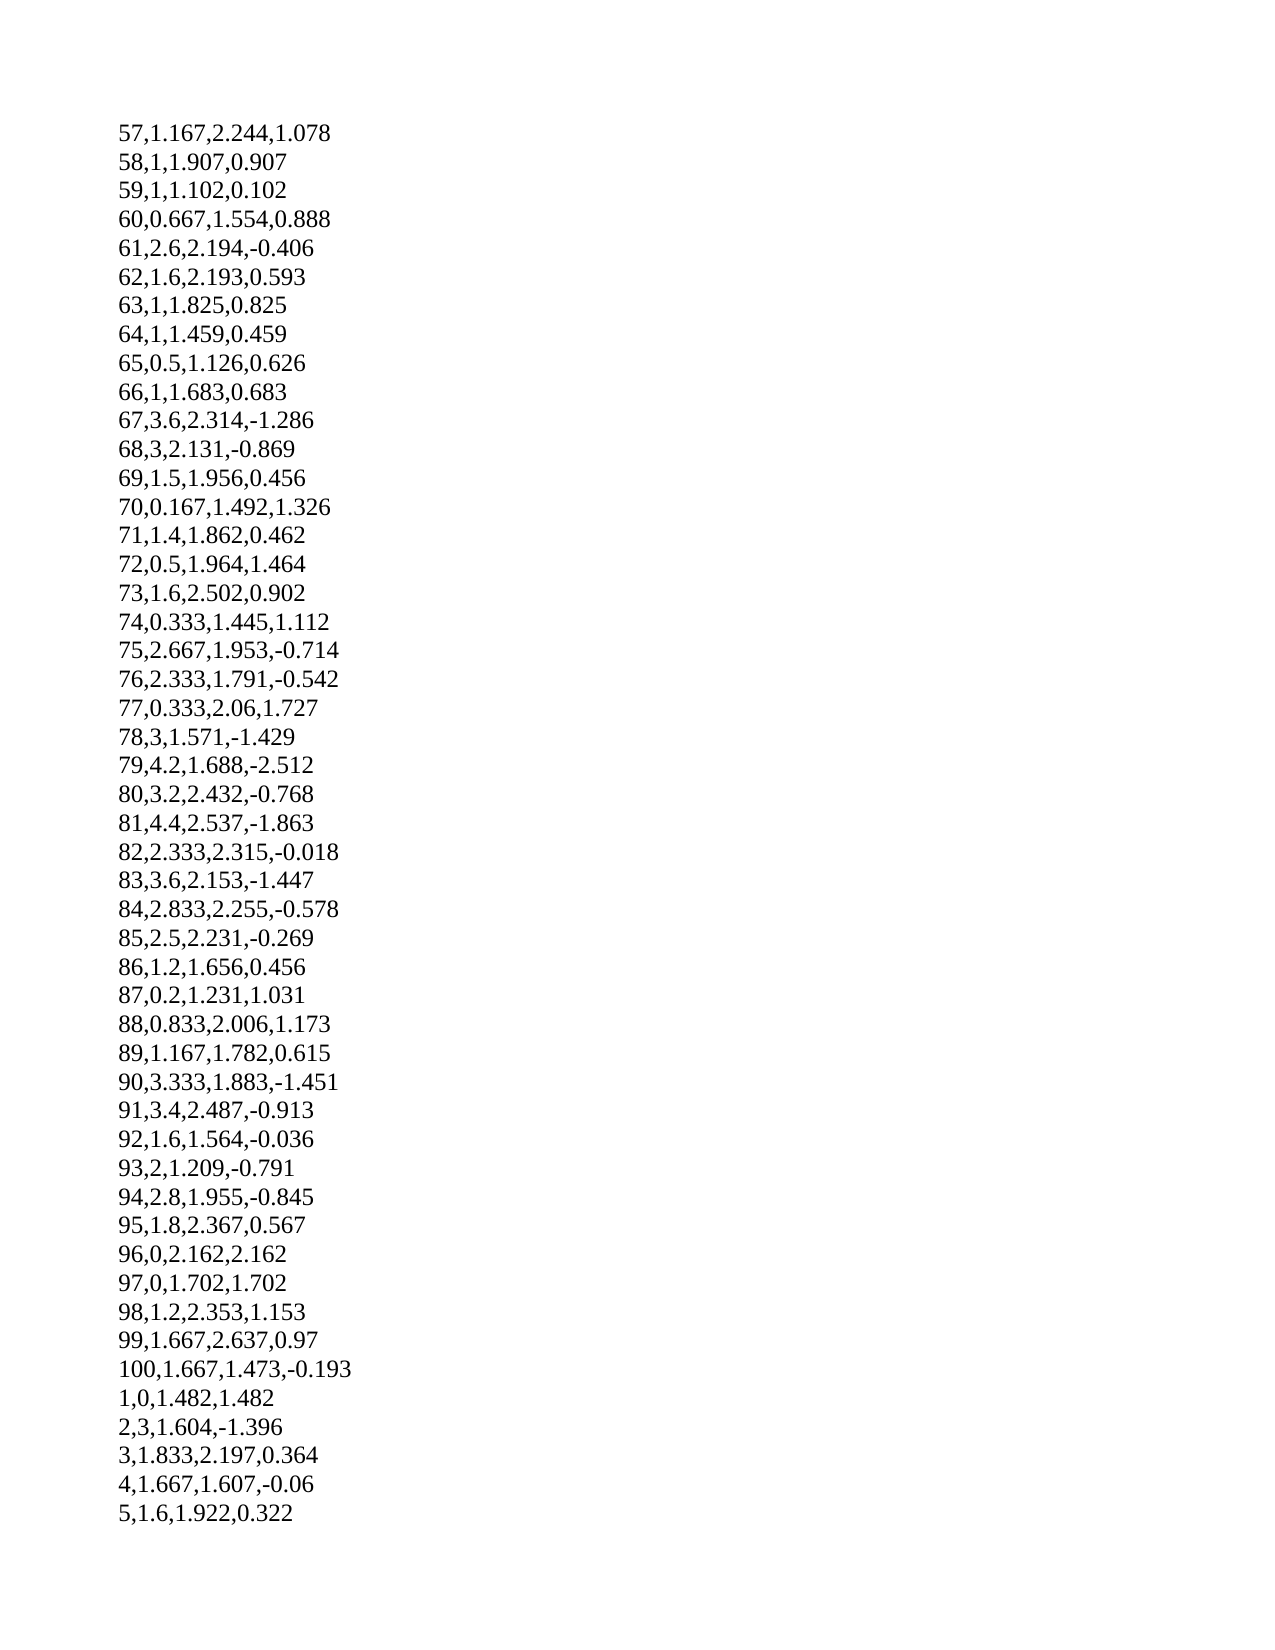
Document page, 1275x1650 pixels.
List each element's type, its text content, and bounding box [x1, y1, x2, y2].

text 81,4.4,2.537,-1.863 [118, 808, 1157, 837]
text 91,3.4,2.487,-0.913 [118, 1096, 1157, 1124]
text 57,1.167,2.244,1.078 [118, 118, 1157, 147]
text 84,2.833,2.255,-0.578 [118, 894, 1157, 923]
text 85,2.5,2.231,-0.269 [118, 923, 1157, 952]
text 2,3,1.604,-1.396 [118, 1412, 1157, 1441]
text 60,0.667,1.554,0.888 [118, 204, 1157, 233]
text 64,1,1.459,0.459 [118, 319, 1157, 348]
text 90,3.333,1.883,-1.451 [118, 1067, 1157, 1096]
text 66,1,1.683,0.683 [118, 377, 1157, 406]
text 73,1.6,2.502,0.902 [118, 578, 1157, 607]
text 96,0,2.162,2.162 [118, 1239, 1157, 1268]
text 72,0.5,1.964,1.464 [118, 549, 1157, 578]
text 69,1.5,1.956,0.456 [118, 463, 1157, 492]
text 61,2.6,2.194,-0.406 [118, 233, 1157, 262]
text 94,2.8,1.955,-0.845 [118, 1182, 1157, 1211]
text 83,3.6,2.153,-1.447 [118, 866, 1157, 894]
text 4,1.667,1.607,-0.06 [118, 1469, 1157, 1498]
text 59,1,1.102,0.102 [118, 176, 1157, 204]
text 88,0.833,2.006,1.173 [118, 1009, 1157, 1038]
text 1,0,1.482,1.482 [118, 1383, 1157, 1412]
text 67,3.6,2.314,-1.286 [118, 406, 1157, 434]
text 76,2.333,1.791,-0.542 [118, 664, 1157, 693]
text 74,0.333,1.445,1.112 [118, 607, 1157, 636]
text 80,3.2,2.432,-0.768 [118, 779, 1157, 808]
text 86,1.2,1.656,0.456 [118, 952, 1157, 981]
text 79,4.2,1.688,-2.512 [118, 751, 1157, 779]
text 71,1.4,1.862,0.462 [118, 521, 1157, 549]
text 75,2.667,1.953,-0.714 [118, 636, 1157, 664]
text 77,0.333,2.06,1.727 [118, 693, 1157, 722]
text 5,1.6,1.922,0.322 [118, 1498, 1157, 1527]
text 89,1.167,1.782,0.615 [118, 1038, 1157, 1067]
text 95,1.8,2.367,0.567 [118, 1211, 1157, 1239]
text 68,3,2.131,-0.869 [118, 434, 1157, 463]
text 62,1.6,2.193,0.593 [118, 262, 1157, 291]
text 82,2.333,2.315,-0.018 [118, 837, 1157, 866]
text 58,1,1.907,0.907 [118, 147, 1157, 176]
text 93,2,1.209,-0.791 [118, 1153, 1157, 1182]
text 87,0.2,1.231,1.031 [118, 981, 1157, 1009]
text 70,0.167,1.492,1.326 [118, 492, 1157, 521]
text 100,1.667,1.473,-0.193 [118, 1354, 1157, 1383]
text 63,1,1.825,0.825 [118, 291, 1157, 319]
text 98,1.2,2.353,1.153 [118, 1297, 1157, 1326]
text 3,1.833,2.197,0.364 [118, 1441, 1157, 1469]
text 99,1.667,2.637,0.97 [118, 1326, 1157, 1354]
text 65,0.5,1.126,0.626 [118, 348, 1157, 377]
text 97,0,1.702,1.702 [118, 1268, 1157, 1297]
text 78,3,1.571,-1.429 [118, 722, 1157, 751]
text 92,1.6,1.564,-0.036 [118, 1124, 1157, 1153]
